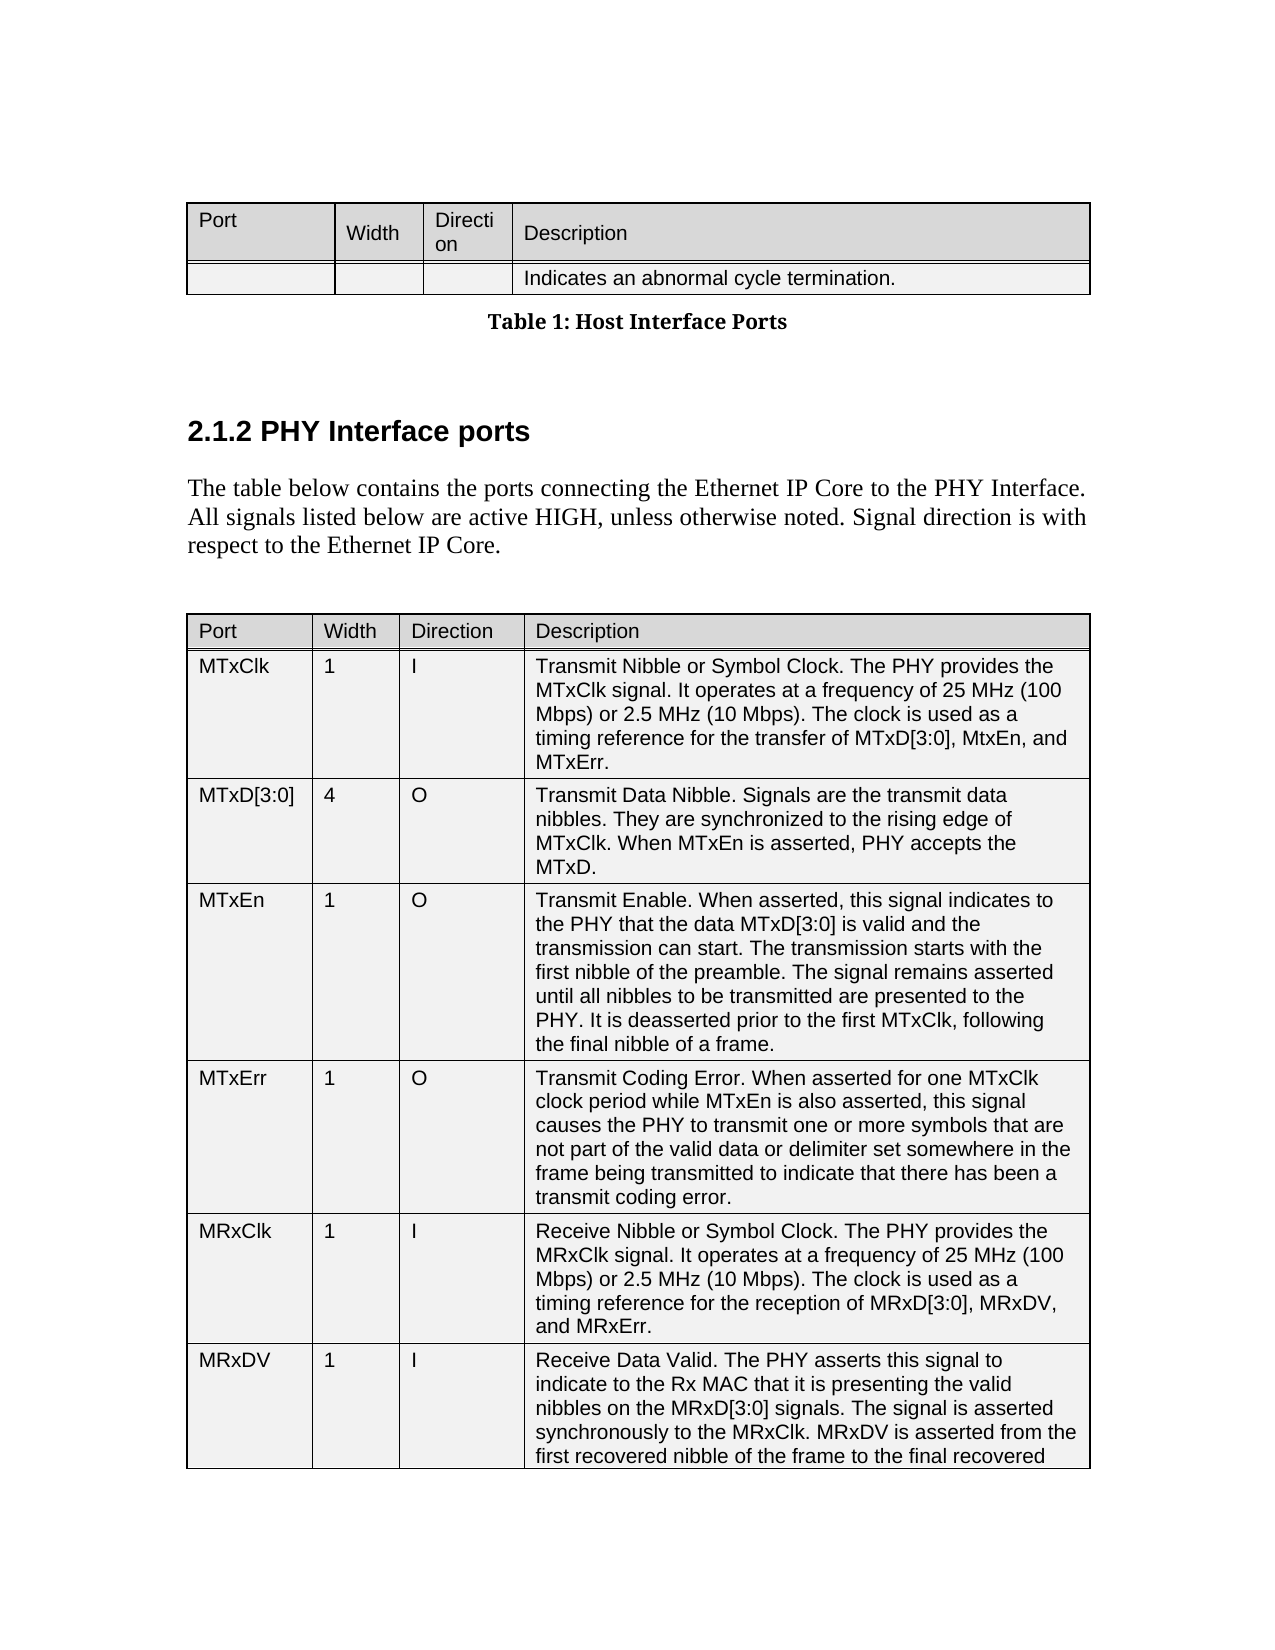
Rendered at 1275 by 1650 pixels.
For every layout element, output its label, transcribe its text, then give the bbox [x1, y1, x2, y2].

table_cell MTxErr [188, 1061, 312, 1213]
table_cell 1 [313, 1344, 399, 1467]
table_cell 4 [313, 779, 399, 883]
table_header Port [188, 615, 312, 647]
table_cell O [400, 1061, 524, 1213]
table_cell MTxEn [188, 884, 312, 1060]
table_cell I [400, 1344, 524, 1467]
table_cell O [400, 884, 524, 1060]
table_header Description [525, 615, 1089, 647]
table_cell Receive Nibble or Symbol Clock. The PHY provides the MRxClk signal. It operates at a frequency of 25 MHz (100 Mbps) or 2.5 MHz (10 Mbps). The clock is used as a timing reference for the reception of MRxD[3:0], MRxDV, and MRxErr. [525, 1214, 1089, 1342]
table_cell Indicates an abnormal cycle termination. [513, 264, 1089, 294]
table_cell 1 [313, 1214, 399, 1342]
table_cell 1 [313, 651, 399, 778]
table_cell MRxDV [188, 1344, 312, 1467]
table_header Direction [424, 204, 512, 260]
table_cell Receive Data Valid. The PHY asserts this signal to indicate to the Rx MAC that it is presenting the valid nibbles on the MRxD[3:0] signals. The signal is asserted synchronously to the MRxClk. MRxDV is asserted from the first recovered nibble of the frame to the final recovered [525, 1344, 1089, 1467]
table_cell [188, 264, 334, 294]
table_cell Transmit Coding Error. When asserted for one MTxClk clock period while MTxEn is also asserted, this signal causes the PHY to transmit one or more symbols that are not part of the valid data or delimiter set somewhere in the frame being transmitted to indicate that there has been a transmit coding error. [525, 1061, 1089, 1213]
table_header Width [336, 204, 423, 260]
table_cell 1 [313, 884, 399, 1060]
table_cell I [400, 1214, 524, 1342]
table_cell 1 [313, 1061, 399, 1213]
table_cell [424, 264, 512, 294]
table_header Width [313, 615, 399, 647]
table_cell [336, 264, 423, 294]
table_cell MTxD[3:0] [188, 779, 312, 883]
text Table 1: Host Interface Ports [187, 307, 1088, 336]
table_cell I [400, 651, 524, 778]
table_cell MTxClk [188, 651, 312, 778]
table_cell O [400, 779, 524, 883]
table_cell Transmit Data Nibble. Signals are the transmit data nibbles. They are synchronized to the rising edge of MTxClk. When MTxEn is asserted, PHY accepts the MTxD. [525, 779, 1089, 883]
table_header Port [188, 204, 334, 260]
table_cell Transmit Enable. When asserted, this signal indicates to the PHY that the data MTxD[3:0] is valid and the transmission can start. The transmission starts with the first nibble of the preamble. The signal remains asserted until all nibbles to be transmitted are presented to the PHY. It is deasserted prior to the first MTxClk, following the final nibble of a frame. [525, 884, 1089, 1060]
table_header Direction [400, 615, 524, 647]
table_cell Transmit Nibble or Symbol Clock. The PHY provides the MTxClk signal. It operates at a frequency of 25 MHz (100 Mbps) or 2.5 MHz (10 Mbps). The clock is used as a timing reference for the transfer of MTxD[3:0], MtxEn, and MTxErr. [525, 651, 1089, 778]
table_header Description [513, 204, 1089, 260]
text The table below contains the ports connecting the Ethernet IP Core to the PHY Interface. All signals listed below are active HIGH, unless otherwise noted. Signal direction is with respect to the Ethernet IP Core. [187, 473, 1088, 559]
subtitle 2.1.2 PHY Interface ports [187, 414, 1088, 448]
table_cell MRxClk [188, 1214, 312, 1342]
